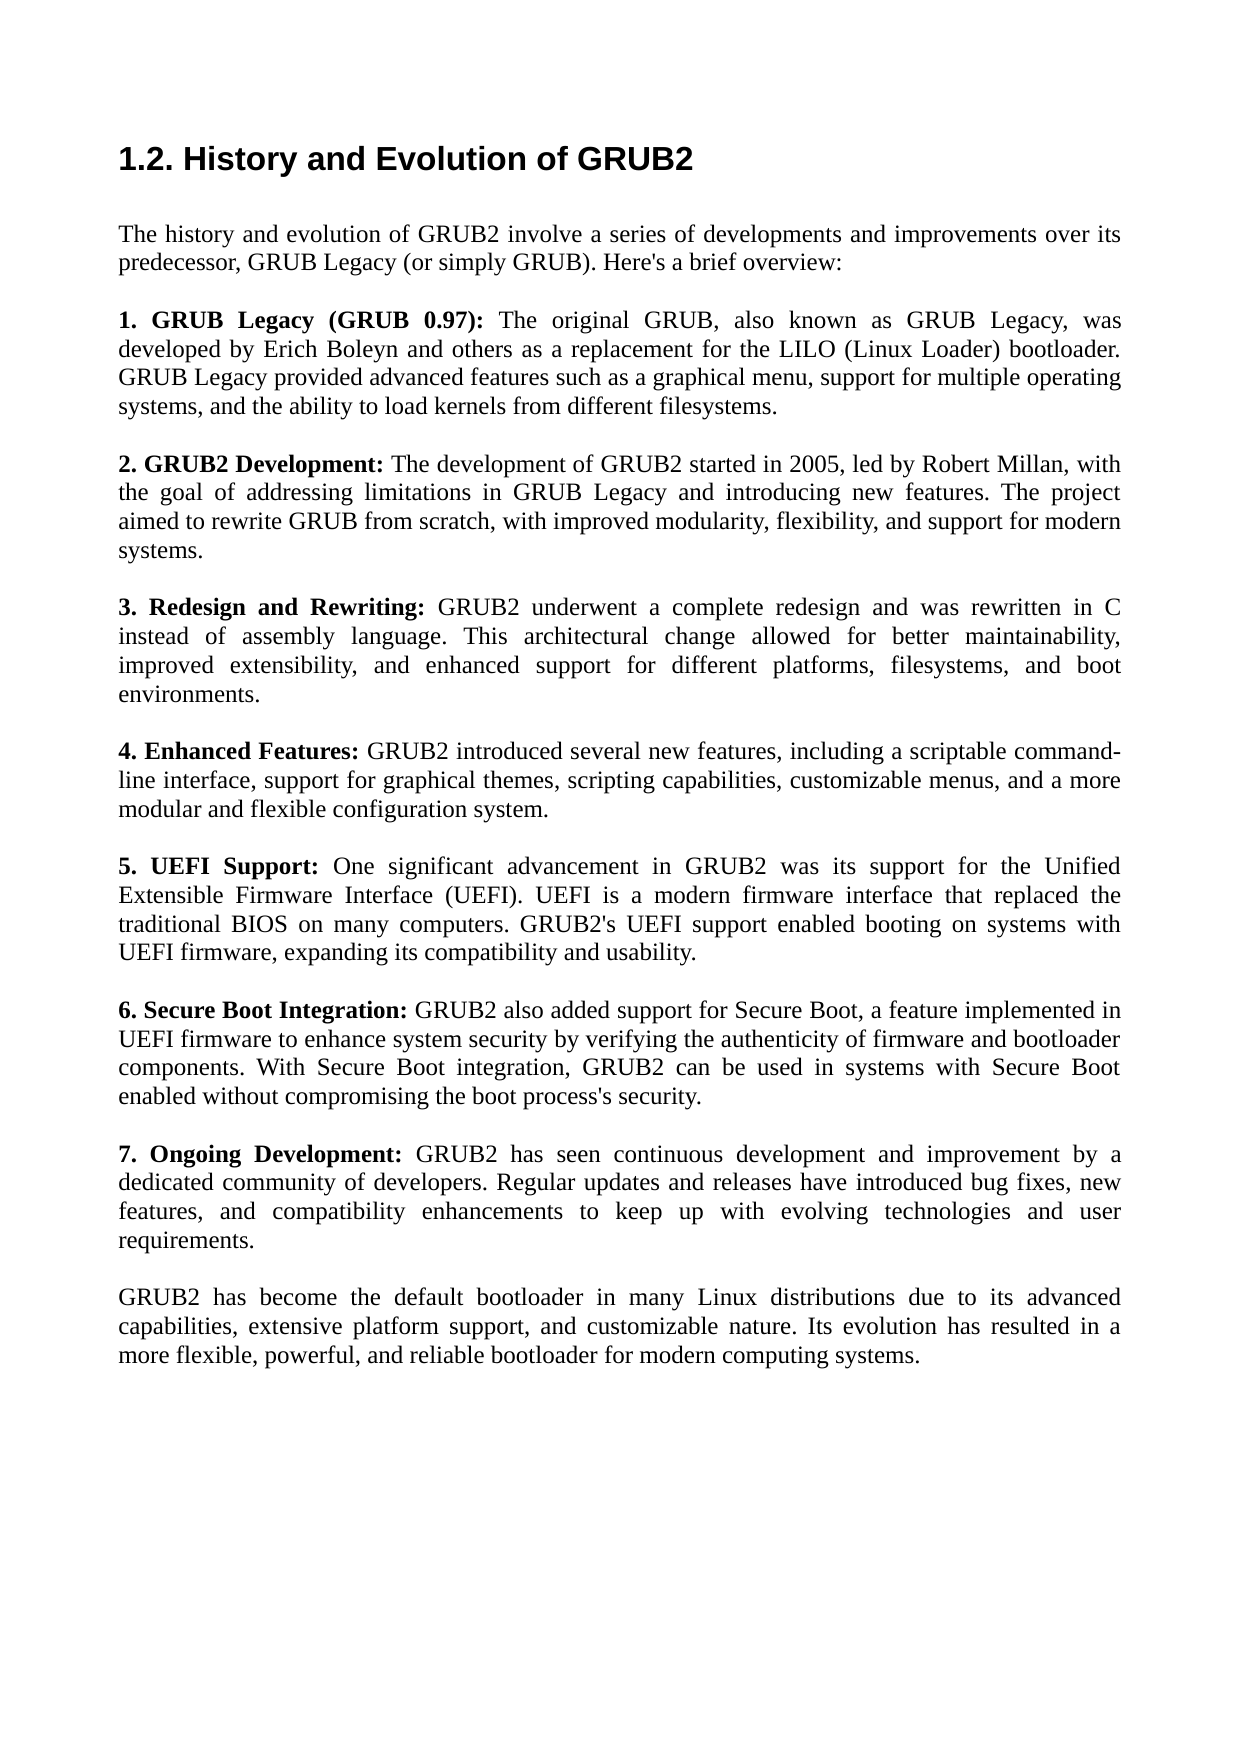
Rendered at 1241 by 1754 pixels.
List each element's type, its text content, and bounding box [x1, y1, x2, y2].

text GRUB2 has become the default bootloader in many Linux distributions due to its advanced capabilities, extensive platform support, and customizable nature. Its evolution has resulted in a more flexible, powerful, and reliable bootloader for modern computing systems. [118, 1282, 1122, 1369]
text The history and evolution of GRUB2 involve a series of developments and improvements over its predecessor, GRUB Legacy (or simply GRUB). Here's a brief overview: [118, 219, 1122, 276]
text 3. Redesign and Rewriting: GRUB2 underwent a complete redesign and was rewritten in C instead of assembly language. This architectural change allowed for better maintainability, improved extensibility, and enhanced support for different platforms, filesystems, and boot environments. [118, 592, 1122, 707]
text 2. GRUB2 Development: The development of GRUB2 started in 2005, led by Robert Millan, with the goal of addressing limitations in GRUB Legacy and introducing new features. The project aimed to rewrite GRUB from scratch, with improved modularity, flexibility, and support for modern systems. [118, 449, 1122, 564]
text 4. Enhanced Features: GRUB2 introduced several new features, including a scriptable command-line interface, support for graphical themes, scripting capabilities, customizable menus, and a more modular and flexible configuration system. [118, 736, 1122, 822]
text 5. UEFI Support: One significant advancement in GRUB2 was its support for the Unified Extensible Firmware Interface (UEFI). UEFI is a modern firmware interface that replaced the traditional BIOS on many computers. GRUB2's UEFI support enabled booting on systems with UEFI firmware, expanding its compatibility and usability. [118, 851, 1122, 966]
text 1. GRUB Legacy (GRUB 0.97): The original GRUB, also known as GRUB Legacy, was developed by Erich Boleyn and others as a replacement for the LILO (Linux Loader) bootloader. GRUB Legacy provided advanced features such as a graphical menu, support for multiple operating systems, and the ability to load kernels from different filesystems. [118, 305, 1122, 420]
text 7. Ongoing Development: GRUB2 has seen continuous development and improvement by a dedicated community of developers. Regular updates and releases have introduced bug fixes, new features, and compatibility enhancements to keep up with evolving technologies and user requirements. [118, 1139, 1122, 1254]
subtitle 1.2. History and Evolution of GRUB2 [118, 139, 1122, 177]
text 6. Secure Boot Integration: GRUB2 also added support for Secure Boot, a feature implemented in UEFI firmware to enhance system security by verifying the authenticity of firmware and bootloader components. With Secure Boot integration, GRUB2 can be used in systems with Secure Boot enabled without compromising the boot process's security. [118, 995, 1122, 1110]
